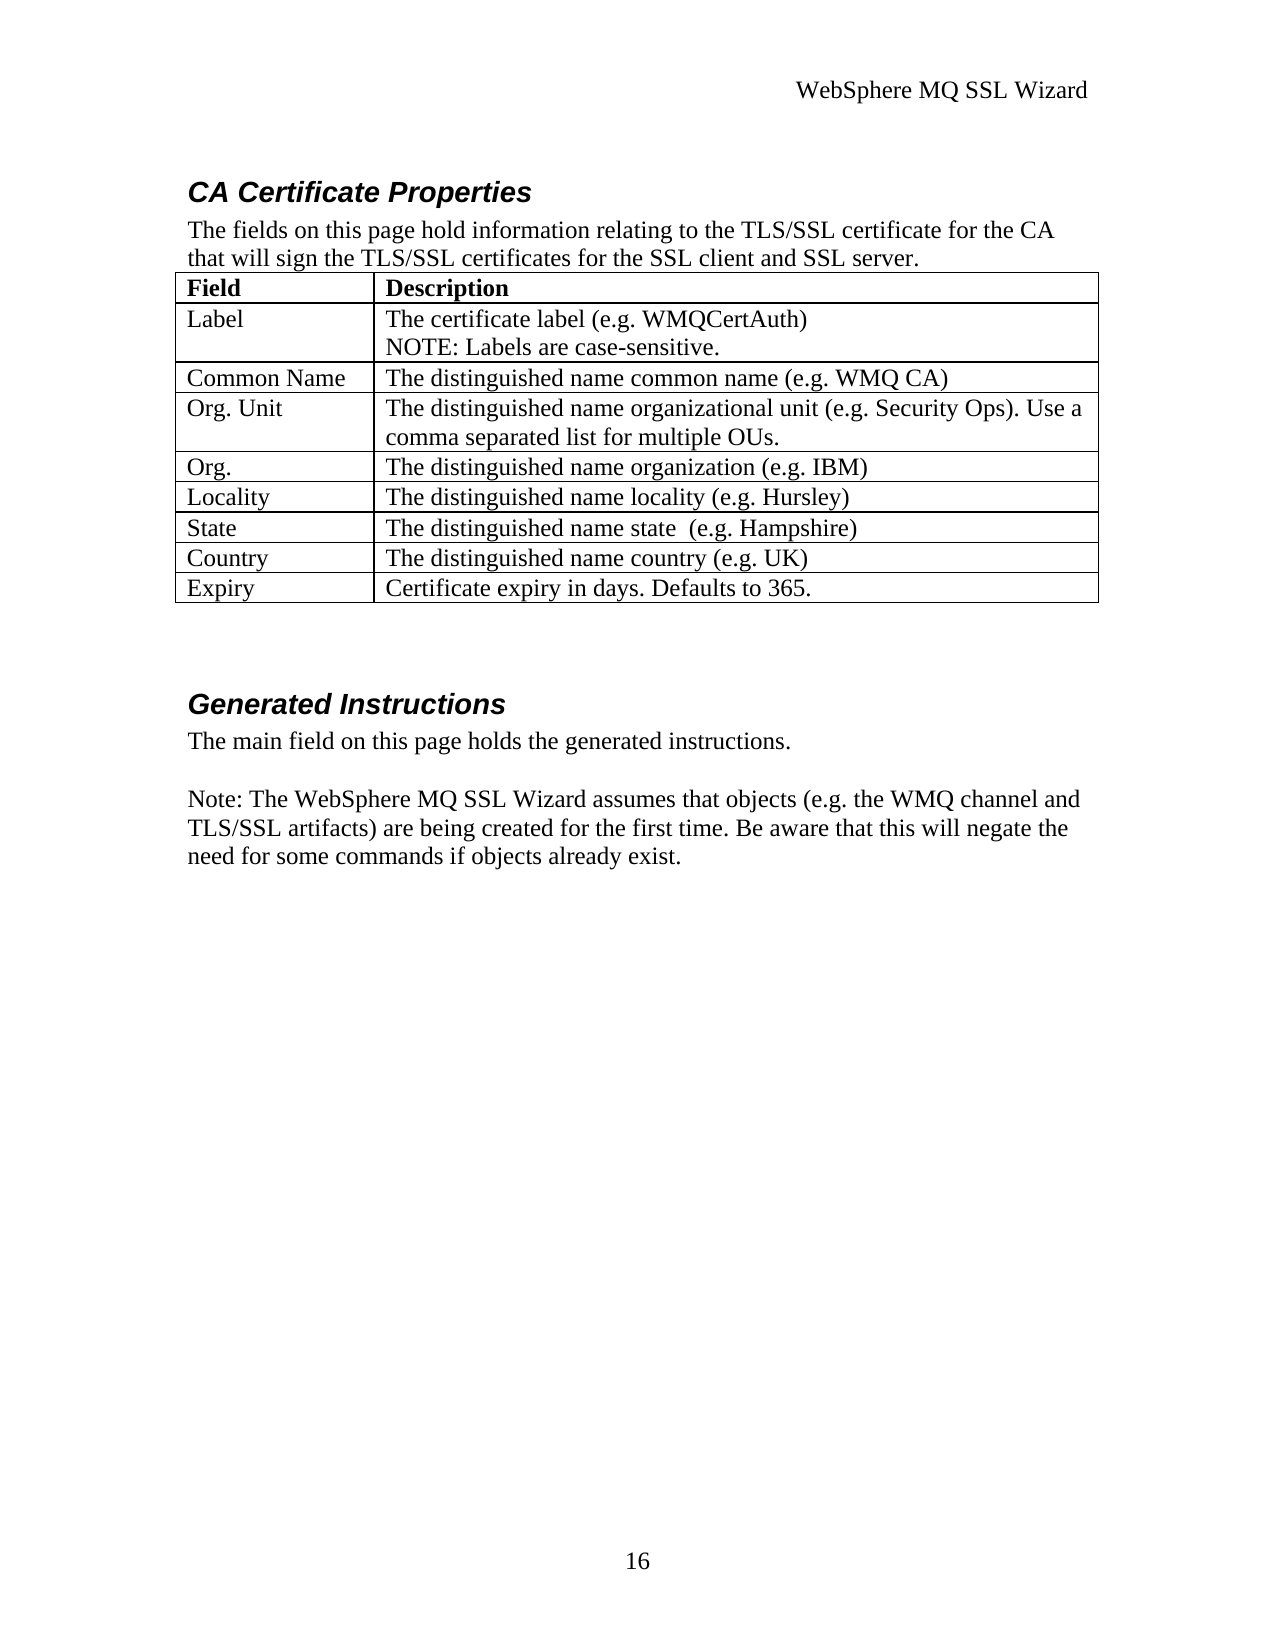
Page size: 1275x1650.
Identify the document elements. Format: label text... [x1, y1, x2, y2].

table_cell Expiry [176, 573, 373, 602]
table_cell Label [176, 304, 373, 361]
text The main field on this page holds the generated instructions. [187, 726, 1088, 755]
table_cell Org. [176, 452, 373, 481]
table_cell Country [176, 543, 373, 572]
subtitle CA Certificate Properties [187, 175, 1088, 208]
subtitle Generated Instructions [187, 687, 1088, 720]
table_cell Org. Unit [176, 393, 373, 451]
table_cell The distinguished name country (e.g. UK) [375, 543, 1098, 572]
table_cell The distinguished name organization (e.g. IBM) [375, 452, 1098, 481]
text The fields on this page hold information relating to the TLS/SSL certificate for the CA that will sign the TLS/SSL certificates for the SSL client and SSL server. [187, 215, 1088, 272]
table_cell The distinguished name state (e.g. Hampshire) [375, 513, 1098, 541]
table_cell State [176, 513, 373, 541]
table_header Description [375, 273, 1098, 302]
text Note: The WebSphere MQ SSL Wizard assumes that objects (e.g. the WMQ channel and TLS/SSL artifacts) are being created for the first time. Be aware that this will negate the need for some commands if objects already exist. [187, 784, 1088, 870]
table_cell The distinguished name organizational unit (e.g. Security Ops). Use a comma separated list for multiple OUs. [375, 393, 1098, 451]
table_cell Certificate expiry in days. Defaults to 365. [375, 573, 1098, 602]
table_cell The distinguished name locality (e.g. Hursley) [375, 482, 1098, 511]
table_cell The certificate label (e.g. WMQCertAuth) NOTE: Labels are case-sensitive. [375, 304, 1098, 361]
table_cell Locality [176, 482, 373, 511]
table_header Field [176, 273, 373, 302]
table_cell Common Name [176, 363, 373, 391]
table_cell The distinguished name common name (e.g. WMQ CA) [375, 363, 1098, 391]
